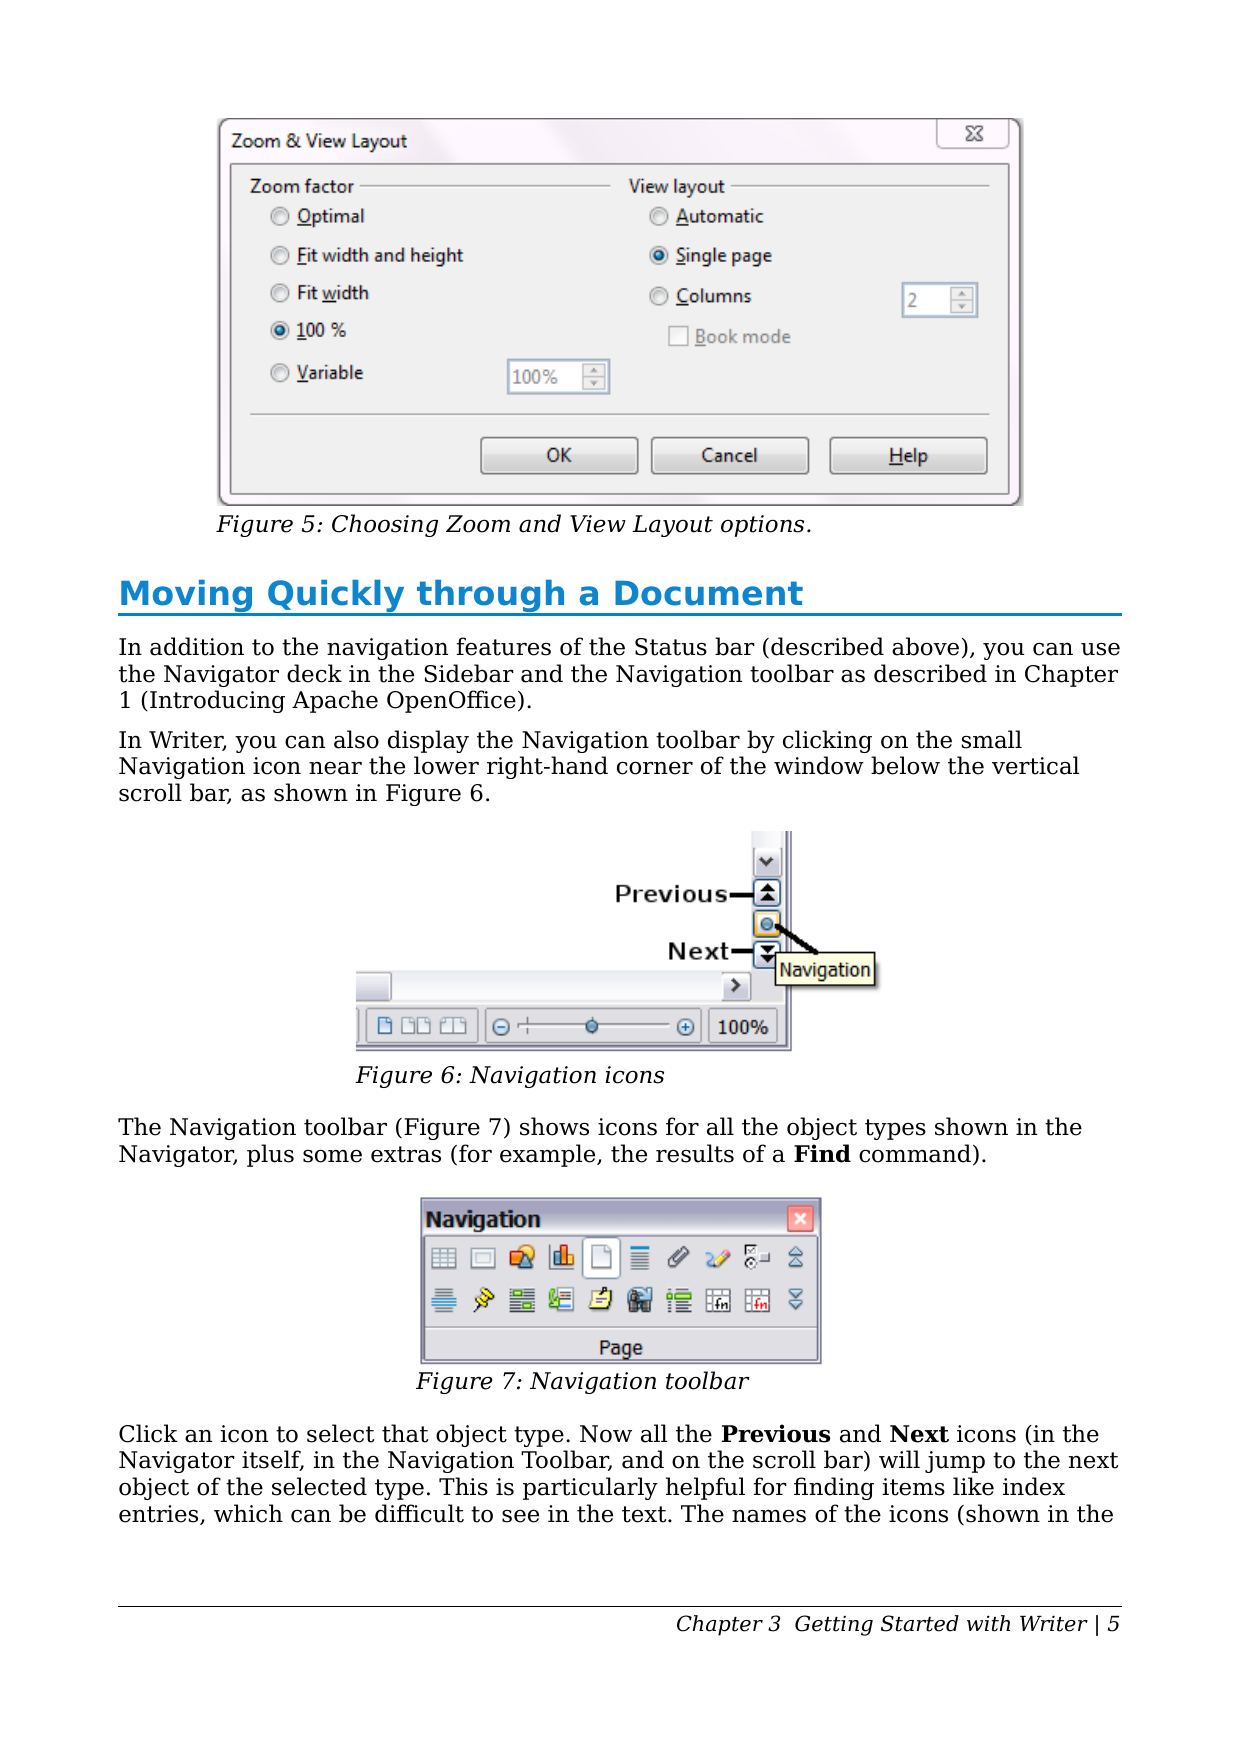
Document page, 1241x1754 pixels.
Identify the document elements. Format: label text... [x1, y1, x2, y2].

text The Navigation toolbar (Figure 7) shows icons for all the object types shown in the Navigator, plus some extras (for example, the results of a Find command). [118, 1114, 1122, 1168]
subtitle Moving Quickly through a Document [118, 574, 1122, 613]
text In addition to the navigation features of the Status bar (described above), you can use the Navigator deck in the Sidebar and the Navigation toolbar as described in Chapter 1 (Introducing Apache OpenOffice). [118, 634, 1122, 714]
text Figure 7: Navigation toolbar [416, 1369, 824, 1395]
text In Writer, you can also display the Navigation toolbar by clicking on the small Navigation icon near the lower right-hand corner of the window below the vertical scroll bar, as shown in Figure 6. [118, 727, 1122, 807]
picture [416, 1193, 825, 1369]
text Figure 5: Choosing Zoom and View Layout options. [217, 512, 1024, 538]
text Figure 6: Navigation icons [356, 1062, 884, 1089]
text Click an icon to select that object type. Now all the Previous and Next icons (in the Navigator itself, in the Navigation Toolbar, and on the scroll bar) will jump to the next object of the selected type. This is particularly helpful for finding items like index entries, which can be difficult to see in the text. The names of the icons (shown in the [118, 1420, 1122, 1527]
picture [355, 831, 885, 1056]
picture [216, 118, 1024, 506]
